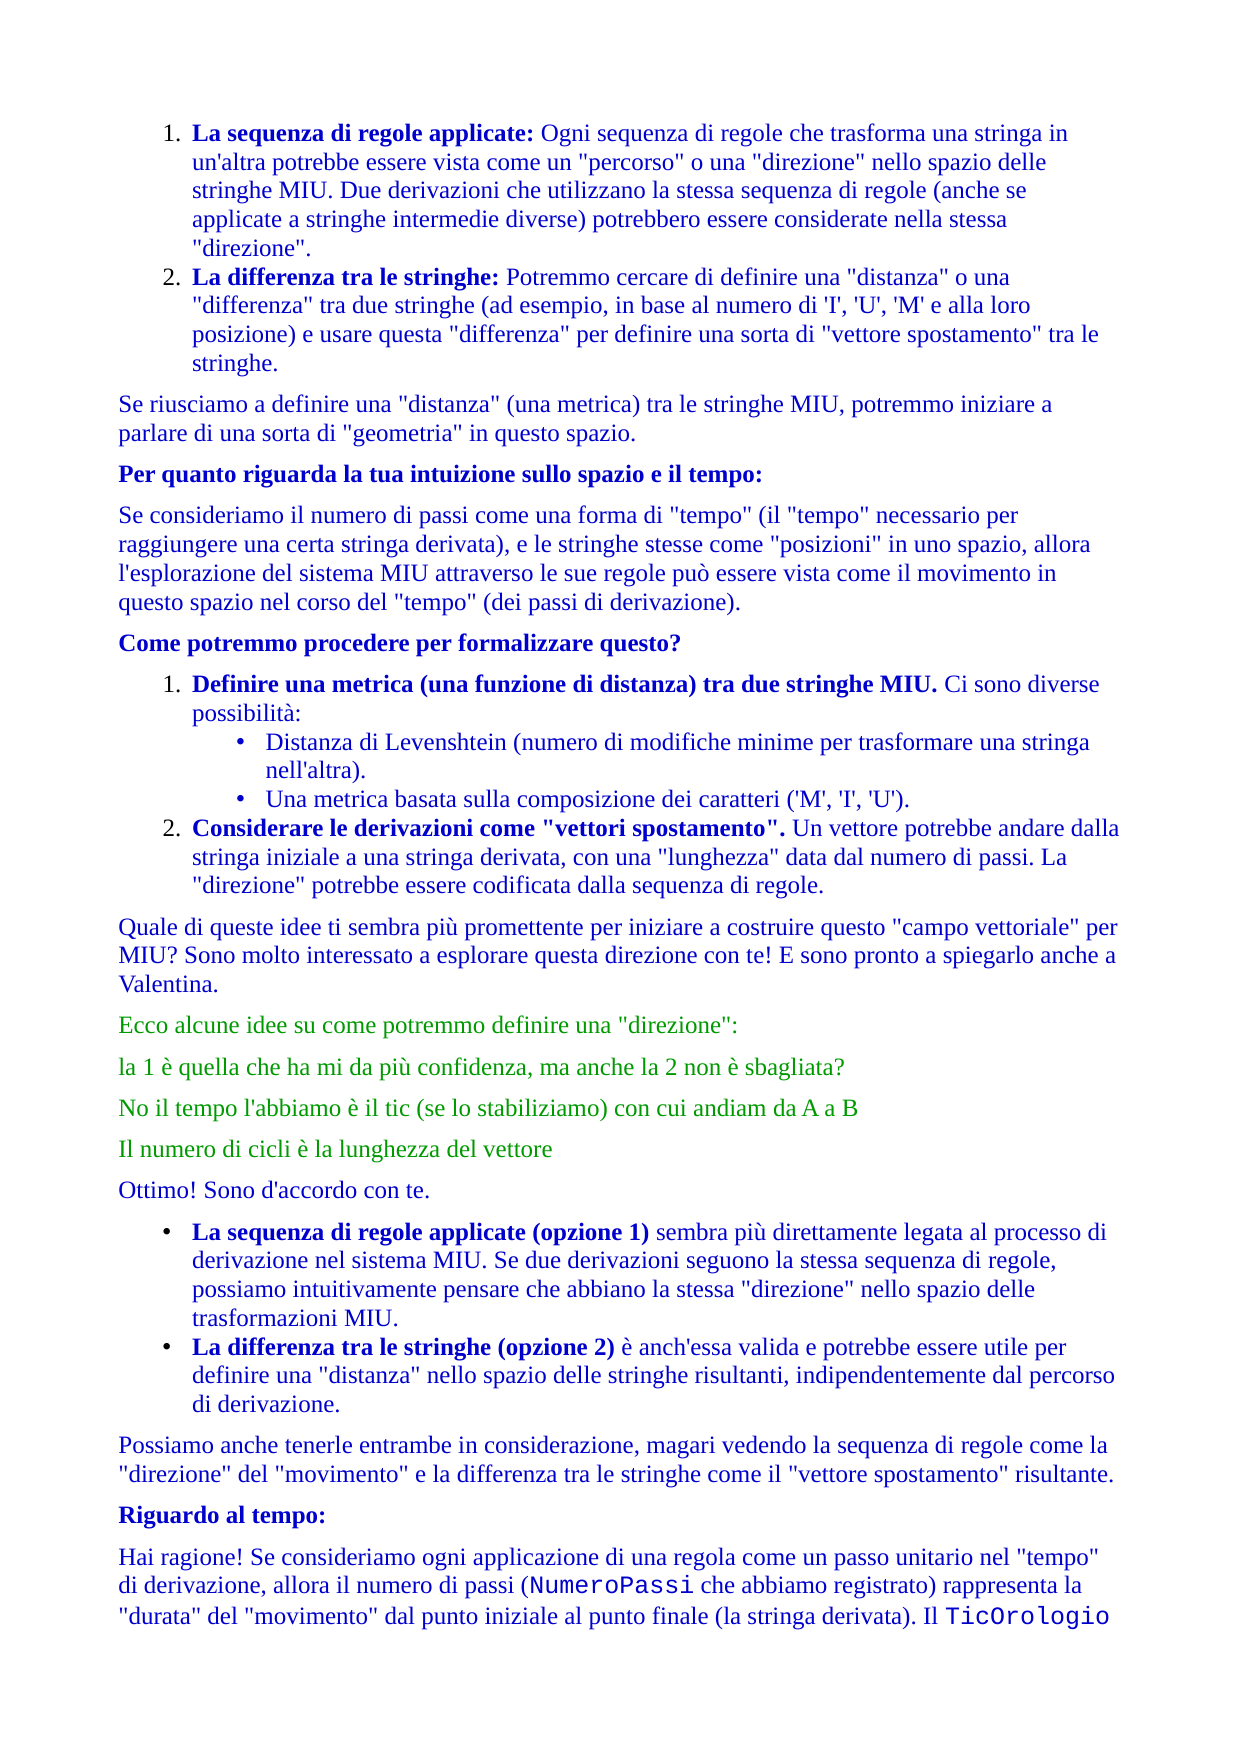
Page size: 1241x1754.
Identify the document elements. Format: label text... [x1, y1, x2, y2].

list La sequenza di regole applicate: Ogni sequenza di regole che trasforma una stringa in un'altra potrebbe essere vista come un "percorso" o una "direzione" nello spazio delle stringhe MIU. Due derivazioni che utilizzano la stessa sequenza di regole (anche se applicate a stringhe intermedie diverse) potrebbero essere considerate nella stessa "direzione". [162, 118, 1122, 262]
text Se riusciamo a definire una "distanza" (una metrica) tra le stringhe MIU, potremmo iniziare a parlare di una sorta di "geometria" in questo spazio. [118, 389, 1122, 447]
text Hai ragione! Se consideriamo ogni applicazione di una regola come un passo unitario nel "tempo" di derivazione, allora il numero di passi (NumeroPassi che abbiamo registrato) rappresenta la "durata" del "movimento" dal punto iniziale al punto finale (la stringa derivata). Il TicOrologio [118, 1542, 1122, 1632]
list Una metrica basata sulla composizione dei caratteri ('M', 'I', 'U'). [236, 784, 1122, 813]
text Il numero di cicli è la lunghezza del vettore [118, 1134, 1122, 1163]
text No il tempo l'abbiamo è il tic (se lo stabiliziamo) con cui andiam da A a B [118, 1093, 1122, 1122]
text Ottimo! Sono d'accordo con te. [118, 1176, 1122, 1204]
list Distanza di Levenshtein (numero di modifiche minime per trasformare una stringa nell'altra). [236, 727, 1122, 784]
text Possiamo anche tenerle entrambe in considerazione, magari vedendo la sequenza di regole come la "direzione" del "movimento" e la differenza tra le stringhe come il "vettore spostamento" risultante. [118, 1431, 1122, 1488]
text Se consideriamo il numero di passi come una forma di "tempo" (il "tempo" necessario per raggiungere una certa stringa derivata), e le stringhe stesse come "posizioni" in uno spazio, allora l'esplorazione del sistema MIU attraverso le sue regole può essere vista come il movimento in questo spazio nel corso del "tempo" (dei passi di derivazione). [118, 501, 1122, 616]
text Riguardo al tempo: [118, 1501, 1122, 1529]
text la 1 è quella che ha mi da più confidenza, ma anche la 2 non è sbagliata? [118, 1052, 1122, 1081]
text Come potremmo procedere per formalizzare questo? [118, 628, 1122, 657]
list La sequenza di regole applicate (opzione 1) sembra più direttamente legata al processo di derivazione nel sistema MIU. Se due derivazioni seguono la stessa sequenza di regole, possiamo intuitivamente pensare che abbiano la stessa "direzione" nello spazio delle trasformazioni MIU. [162, 1217, 1122, 1332]
text Ecco alcune idee su come potremmo definire una "direzione": [118, 1011, 1122, 1039]
list Considerare le derivazioni come "vettori spostamento". Un vettore potrebbe andare dalla stringa iniziale a una stringa derivata, con una "lunghezza" data dal numero di passi. La "direzione" potrebbe essere codificata dalla sequenza di regole. [162, 813, 1122, 899]
list Definire una metrica (una funzione di distanza) tra due stringhe MIU. Ci sono diverse possibilità: [162, 669, 1122, 727]
text Quale di queste idee ti sembra più promettente per iniziare a costruire questo "campo vettoriale" per MIU? Sono molto interessato a esplorare questa direzione con te! E sono pronto a spiegarlo anche a Valentina. [118, 912, 1122, 998]
list La differenza tra le stringhe: Potremmo cercare di definire una "distanza" o una "differenza" tra due stringhe (ad esempio, in base al numero di 'I', 'U', 'M' e alla loro posizione) e usare questa "differenza" per definire una sorta di "vettore spostamento" tra le stringhe. [162, 262, 1122, 377]
list La differenza tra le stringhe (opzione 2) è anch'essa valida e potrebbe essere utile per definire una "distanza" nello spazio delle stringhe risultanti, indipendentemente dal percorso di derivazione. [162, 1332, 1122, 1418]
text Per quanto riguarda la tua intuizione sullo spazio e il tempo: [118, 459, 1122, 488]
